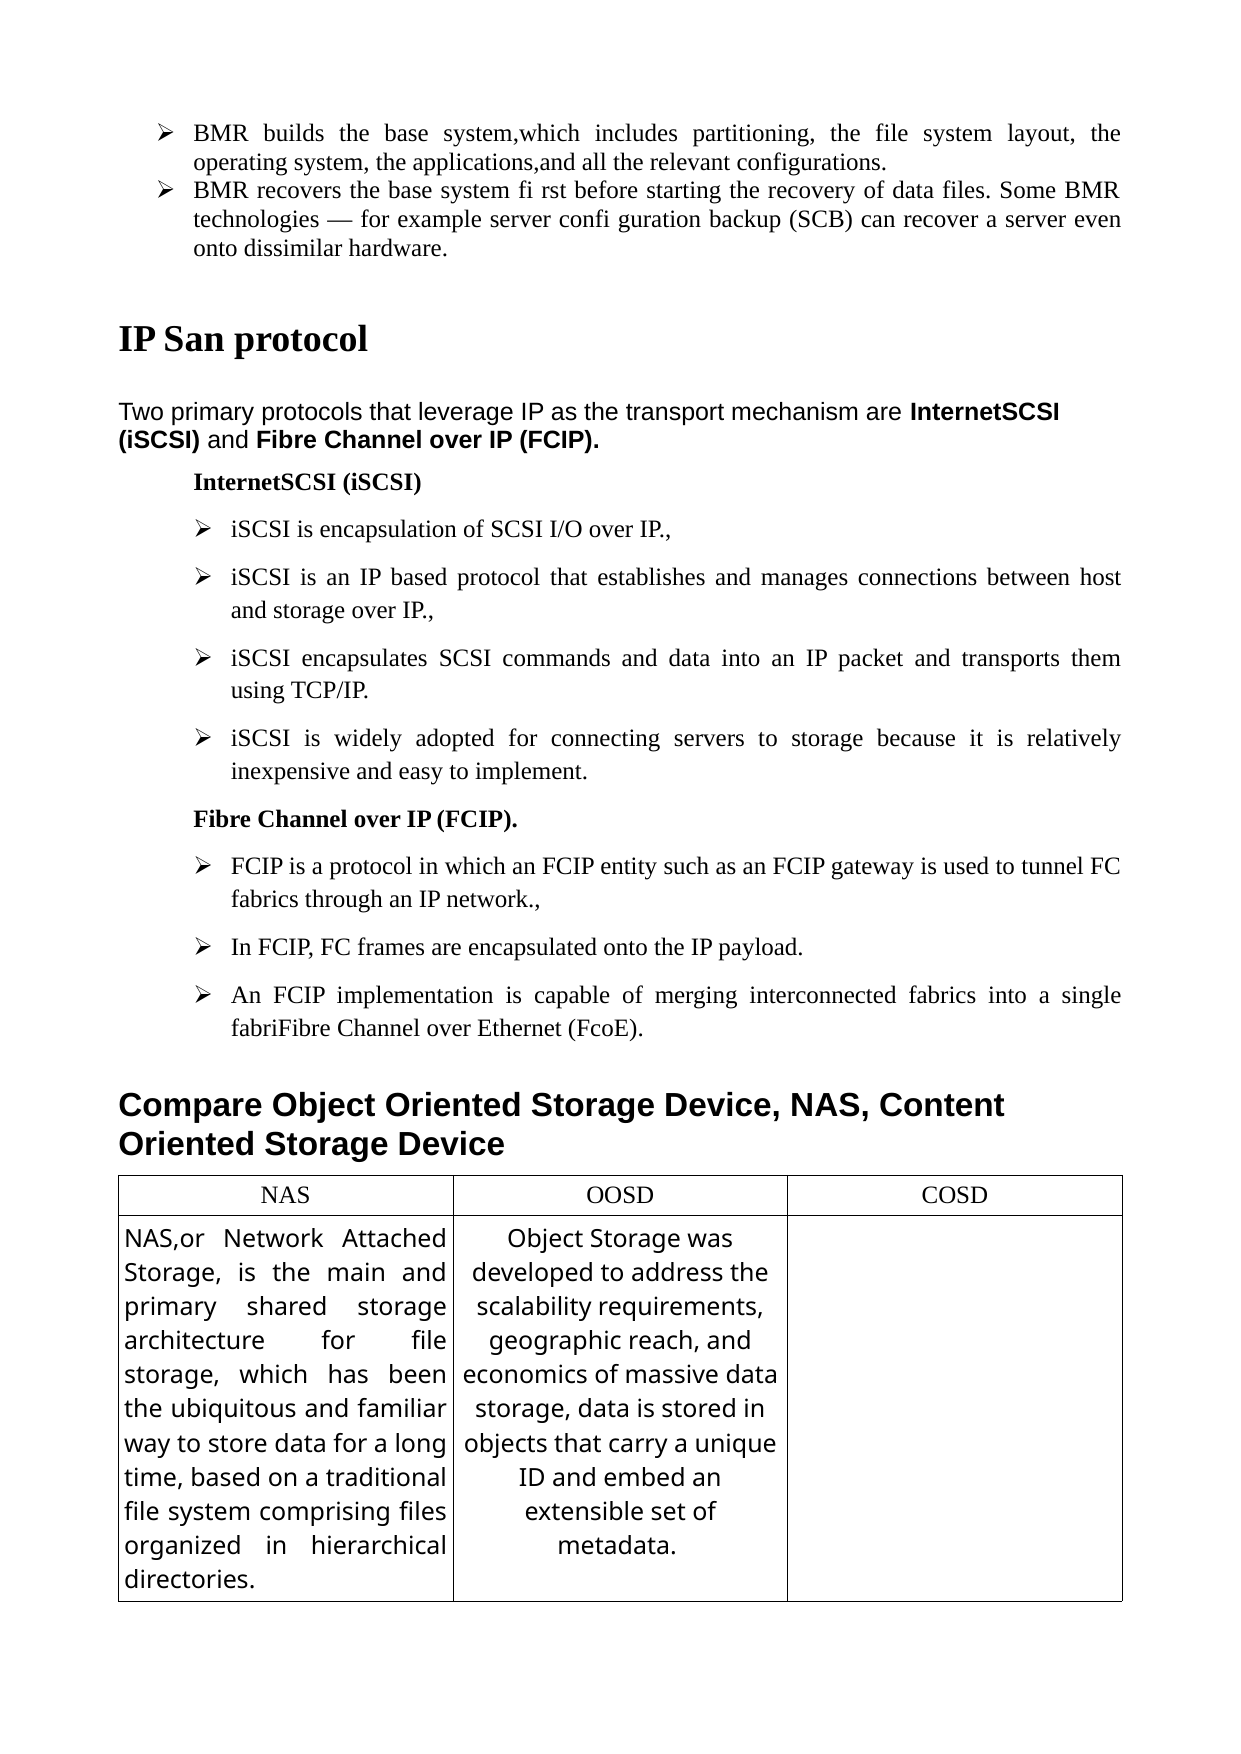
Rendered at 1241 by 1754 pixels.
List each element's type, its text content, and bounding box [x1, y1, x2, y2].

list An FCIP implementation is capable of merging interconnected fabrics into a single fabriFibre Channel over Ethernet (FcoE). [193, 980, 1122, 1041]
list iSCSI is encapsulation of SCSI I/O over IP., [193, 514, 1122, 543]
list FCIP is a protocol in which an FCIP entity such as an FCIP gateway is used to tunnel FC fabrics through an IP network., [193, 851, 1122, 913]
table_header COSD [788, 1176, 1122, 1215]
list BMR recovers the base system fi rst before starting the recovery of data files. Some BMR technologies — for example server confi guration backup (SCB) can recover a server even onto dissimilar hardware. [156, 176, 1122, 262]
subtitle Compare Object Oriented Storage Device, NAS, Content Oriented Storage Device [118, 1085, 1122, 1162]
list In FCIP, FC frames are encapsulated onto the IP payload. [193, 932, 1122, 961]
list Fibre Channel over IP (FCIP). [156, 804, 1122, 833]
list iSCSI is widely adopted for connecting servers to storage because it is relatively inexpensive and easy to implement. [193, 723, 1122, 785]
table_cell Object Storage was developed to address the scalability requirements, geographic reach, and economics of massive data storage, data is stored in objects that carry a unique ID and embed an extensible set of metadata. [454, 1216, 787, 1601]
subtitle IP San protocol [118, 316, 1122, 359]
subtitle Two primary protocols that leverage IP as the transport mechanism are InternetSCSI (iSCSI) and Fibre Channel over IP (FCIP). [118, 397, 1122, 454]
list InternetSCSI (iSCSI) [156, 467, 1122, 496]
table_header OOSD [454, 1176, 787, 1215]
list iSCSI is an IP based protocol that establishes and manages connections between host and storage over IP., [193, 562, 1122, 624]
table_cell [788, 1216, 1122, 1601]
list iSCSI encapsulates SCSI commands and data into an IP packet and transports them using TCP/IP. [193, 643, 1122, 704]
table_header NAS [119, 1176, 453, 1215]
list BMR builds the base system,which includes partitioning, the file system layout, the operating system, the applications,and all the relevant configurations. [156, 118, 1122, 176]
table_cell NAS,or Network Attached Storage, is the main and primary shared storage architecture for file storage, which has been the ubiquitous and familiar way to store data for a long time, based on a traditional file system comprising files organized in hierarchical directories. [119, 1216, 453, 1601]
